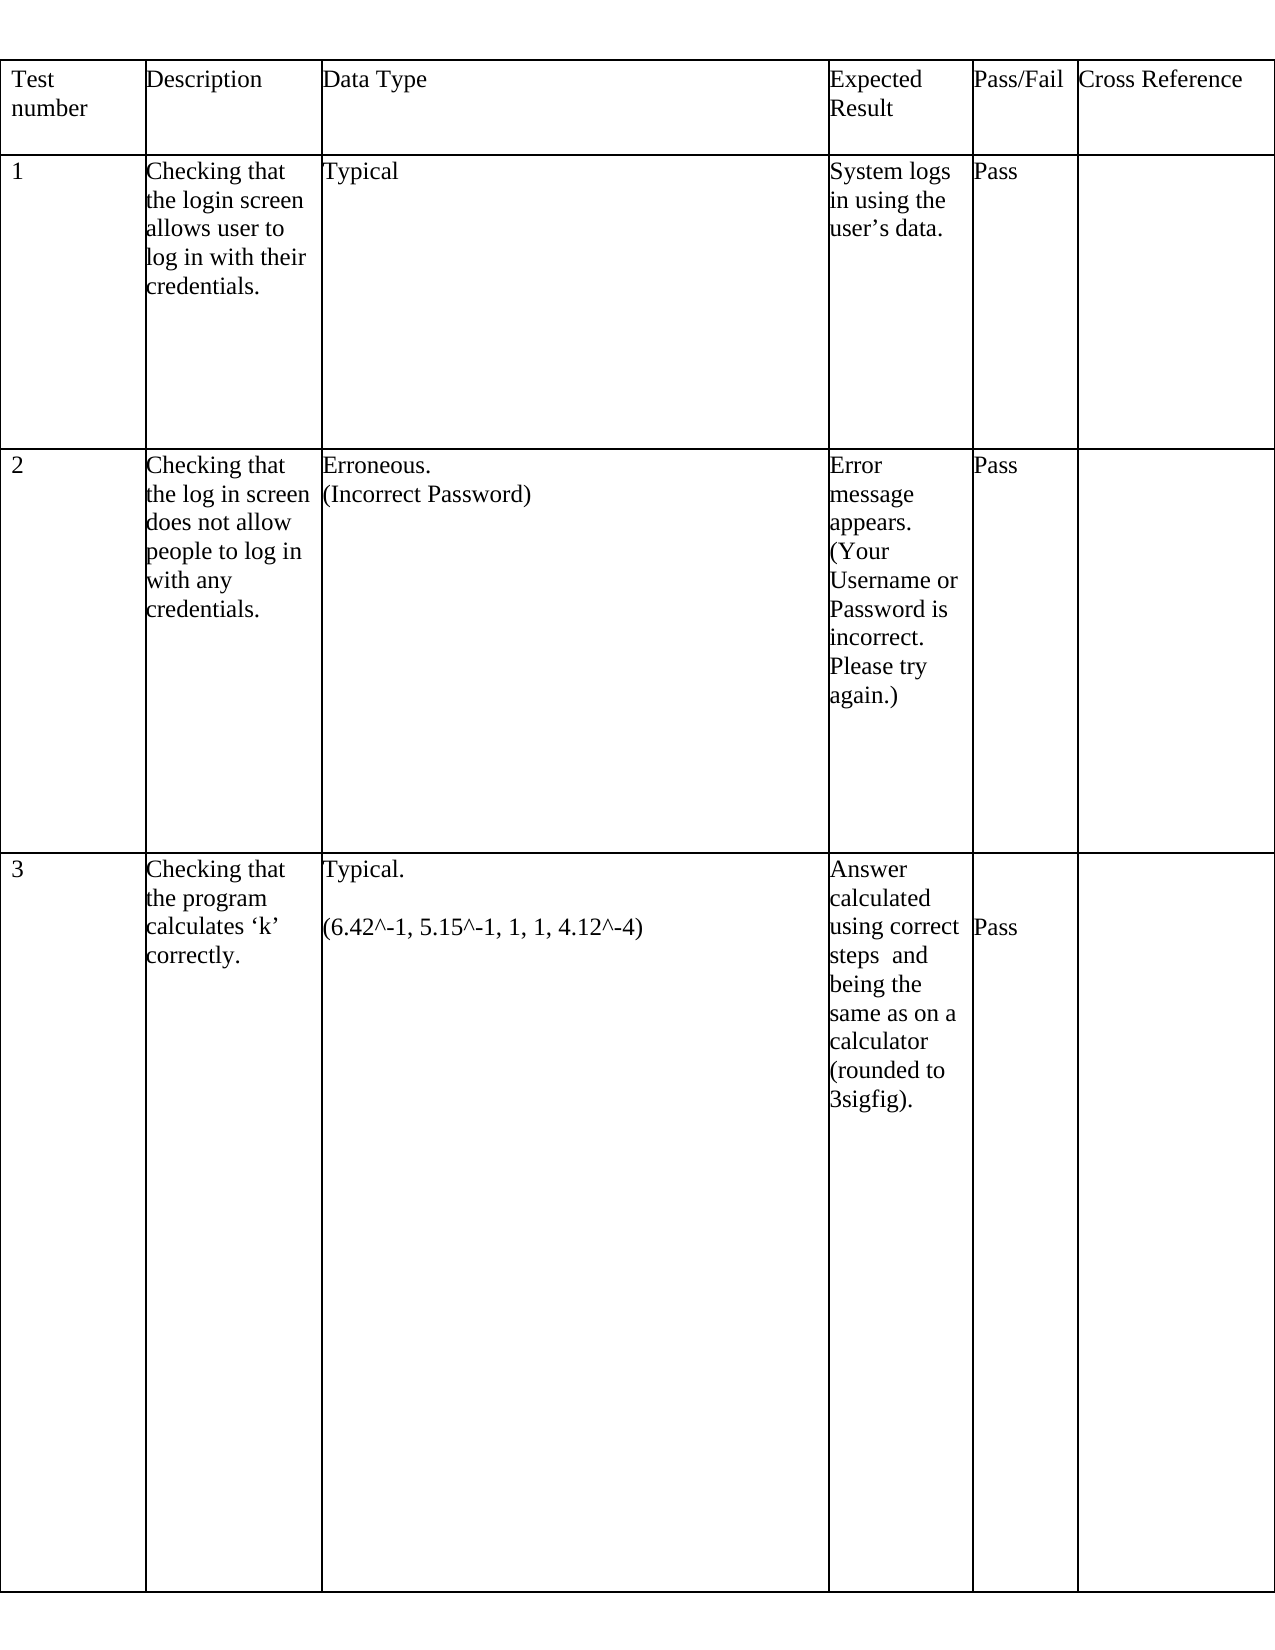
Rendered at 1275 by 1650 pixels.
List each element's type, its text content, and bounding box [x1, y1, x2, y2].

table_header Data Type [323, 61, 828, 154]
table_cell Checking that the program calculates ‘k’ correctly. [147, 854, 321, 1591]
table_header Description [147, 61, 321, 154]
table_cell [1079, 450, 1274, 852]
table_cell Answer calculated using correct steps and being the same as on a calculator (rounded to 3sigfig). [830, 854, 972, 1591]
table_cell Error message appears. (Your Username or Password is incorrect. Please try again.) [830, 450, 972, 852]
table_cell 2 [1, 450, 145, 852]
table_cell Checking that the log in screen does not allow people to log in with any credentials. [147, 450, 321, 852]
table_cell [1079, 854, 1274, 1591]
table_header Expected Result [830, 61, 972, 154]
table_cell Erroneous. (Incorrect Password) [323, 450, 828, 852]
table_cell System logs in using the user’s data. [830, 156, 972, 448]
table_cell Typical. (6.42^-1, 5.15^-1, 1, 1, 4.12^-4) [323, 854, 828, 1591]
table_header Test number [1, 61, 145, 154]
table_cell 3 [1, 854, 145, 1591]
table_header Pass/Fail [974, 61, 1077, 154]
table_cell Checking that the login screen allows user to log in with their credentials. [147, 156, 321, 448]
table_cell 1 [1, 156, 145, 448]
table_header Cross Reference [1079, 61, 1274, 154]
table_cell Pass [974, 854, 1077, 1591]
table_cell [1079, 156, 1274, 448]
table_cell Pass [974, 450, 1077, 852]
table_cell Typical [323, 156, 828, 448]
table_cell Pass [974, 156, 1077, 448]
